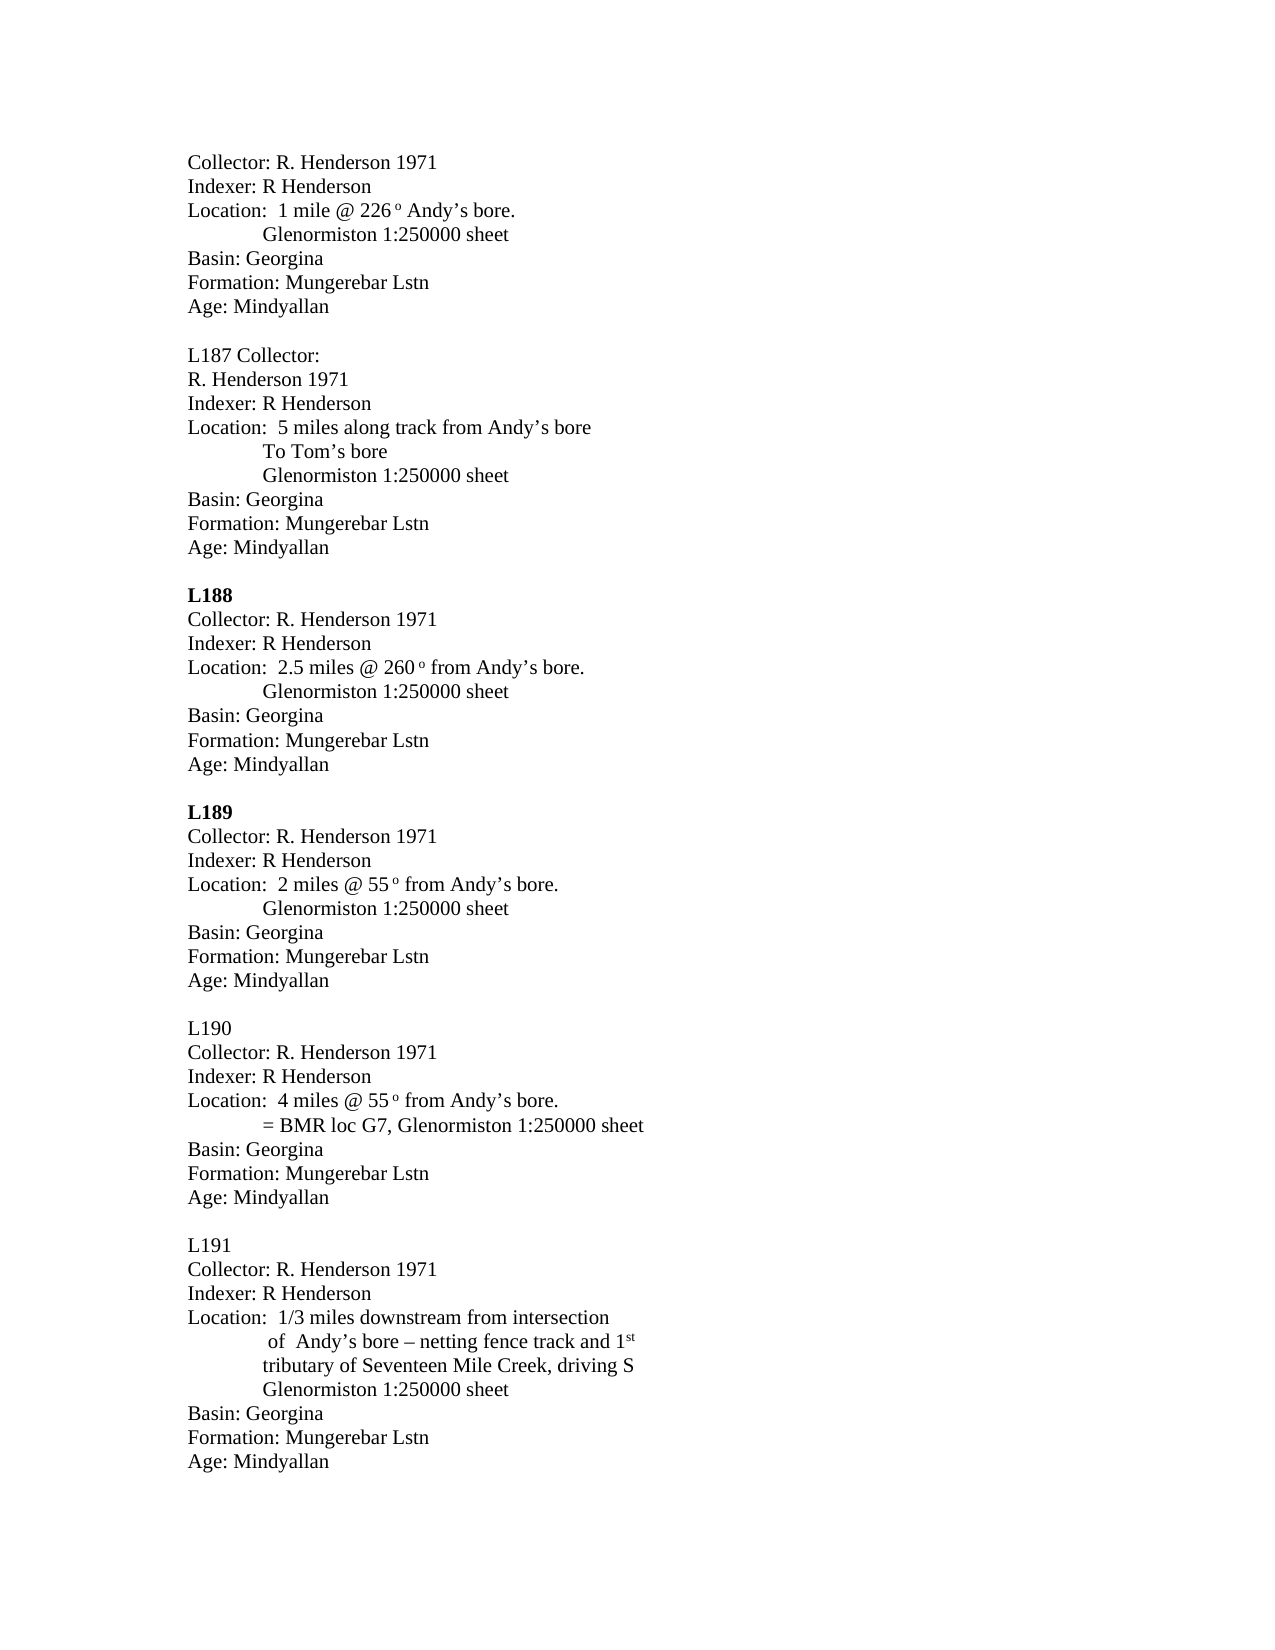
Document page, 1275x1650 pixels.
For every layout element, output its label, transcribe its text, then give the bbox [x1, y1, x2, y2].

text To Tom’s bore [187, 439, 1087, 463]
text Age: Mindyallan [187, 1449, 1087, 1473]
text L190 [187, 1016, 1087, 1040]
text Formation: Mungerebar Lstn [187, 511, 1087, 535]
text Basin: Georgina [187, 703, 1087, 727]
text Age: Mindyallan [187, 752, 1087, 776]
text L189 [187, 800, 1087, 824]
text Formation: Mungerebar Lstn [187, 1161, 1087, 1185]
text Age: Mindyallan [187, 294, 1087, 318]
text Location: 1 mile @ 226 o Andy’s bore. [187, 198, 1087, 222]
text Formation: Mungerebar Lstn [187, 727, 1087, 752]
text Indexer: R Henderson [187, 848, 1087, 872]
text Basin: Georgina [187, 920, 1087, 944]
text Location: 1/3 miles downstream from intersection [187, 1305, 1087, 1329]
text L188 [187, 583, 1087, 607]
text Indexer: R Henderson [187, 1281, 1087, 1305]
text Collector: R. Henderson 1971 [187, 824, 1087, 848]
text Basin: Georgina [187, 1137, 1087, 1161]
text of Andy’s bore – netting fence track and 1st [187, 1329, 1087, 1353]
text Formation: Mungerebar Lstn [187, 270, 1087, 294]
text Location: 2 miles @ 55 o from Andy’s bore. [187, 872, 1087, 896]
text Age: Mindyallan [187, 968, 1087, 992]
text Collector: R. Henderson 1971 [187, 1040, 1087, 1064]
text L187 Collector: [187, 342, 1087, 367]
text Age: Mindyallan [187, 535, 1087, 559]
text Glenormiston 1:250000 sheet [187, 463, 1087, 487]
text R. Henderson 1971 [187, 367, 1087, 391]
text Formation: Mungerebar Lstn [187, 944, 1087, 968]
text = BMR loc G7, Glenormiston 1:250000 sheet [187, 1112, 1087, 1137]
text Location: 5 miles along track from Andy’s bore [187, 415, 1087, 439]
text L191 [187, 1233, 1087, 1257]
text Indexer: R Henderson [187, 174, 1087, 198]
text Basin: Georgina [187, 487, 1087, 511]
text Collector: R. Henderson 1971 [187, 607, 1087, 631]
text Age: Mindyallan [187, 1185, 1087, 1209]
text Basin: Georgina [187, 246, 1087, 270]
text Collector: R. Henderson 1971 [187, 1257, 1087, 1281]
text Indexer: R Henderson [187, 1064, 1087, 1088]
text Basin: Georgina [187, 1401, 1087, 1425]
text Location: 4 miles @ 55 o from Andy’s bore. [187, 1088, 1087, 1112]
text Glenormiston 1:250000 sheet [187, 222, 1087, 246]
text Glenormiston 1:250000 sheet [187, 896, 1087, 920]
text Collector: R. Henderson 1971 [187, 150, 1087, 174]
text Indexer: R Henderson [187, 631, 1087, 655]
text Indexer: R Henderson [187, 391, 1087, 415]
text tributary of Seventeen Mile Creek, driving S [187, 1353, 1087, 1377]
text Glenormiston 1:250000 sheet [187, 1377, 1087, 1401]
text Location: 2.5 miles @ 260 o from Andy’s bore. [187, 655, 1087, 679]
text Glenormiston 1:250000 sheet [187, 679, 1087, 703]
text Formation: Mungerebar Lstn [187, 1425, 1087, 1449]
